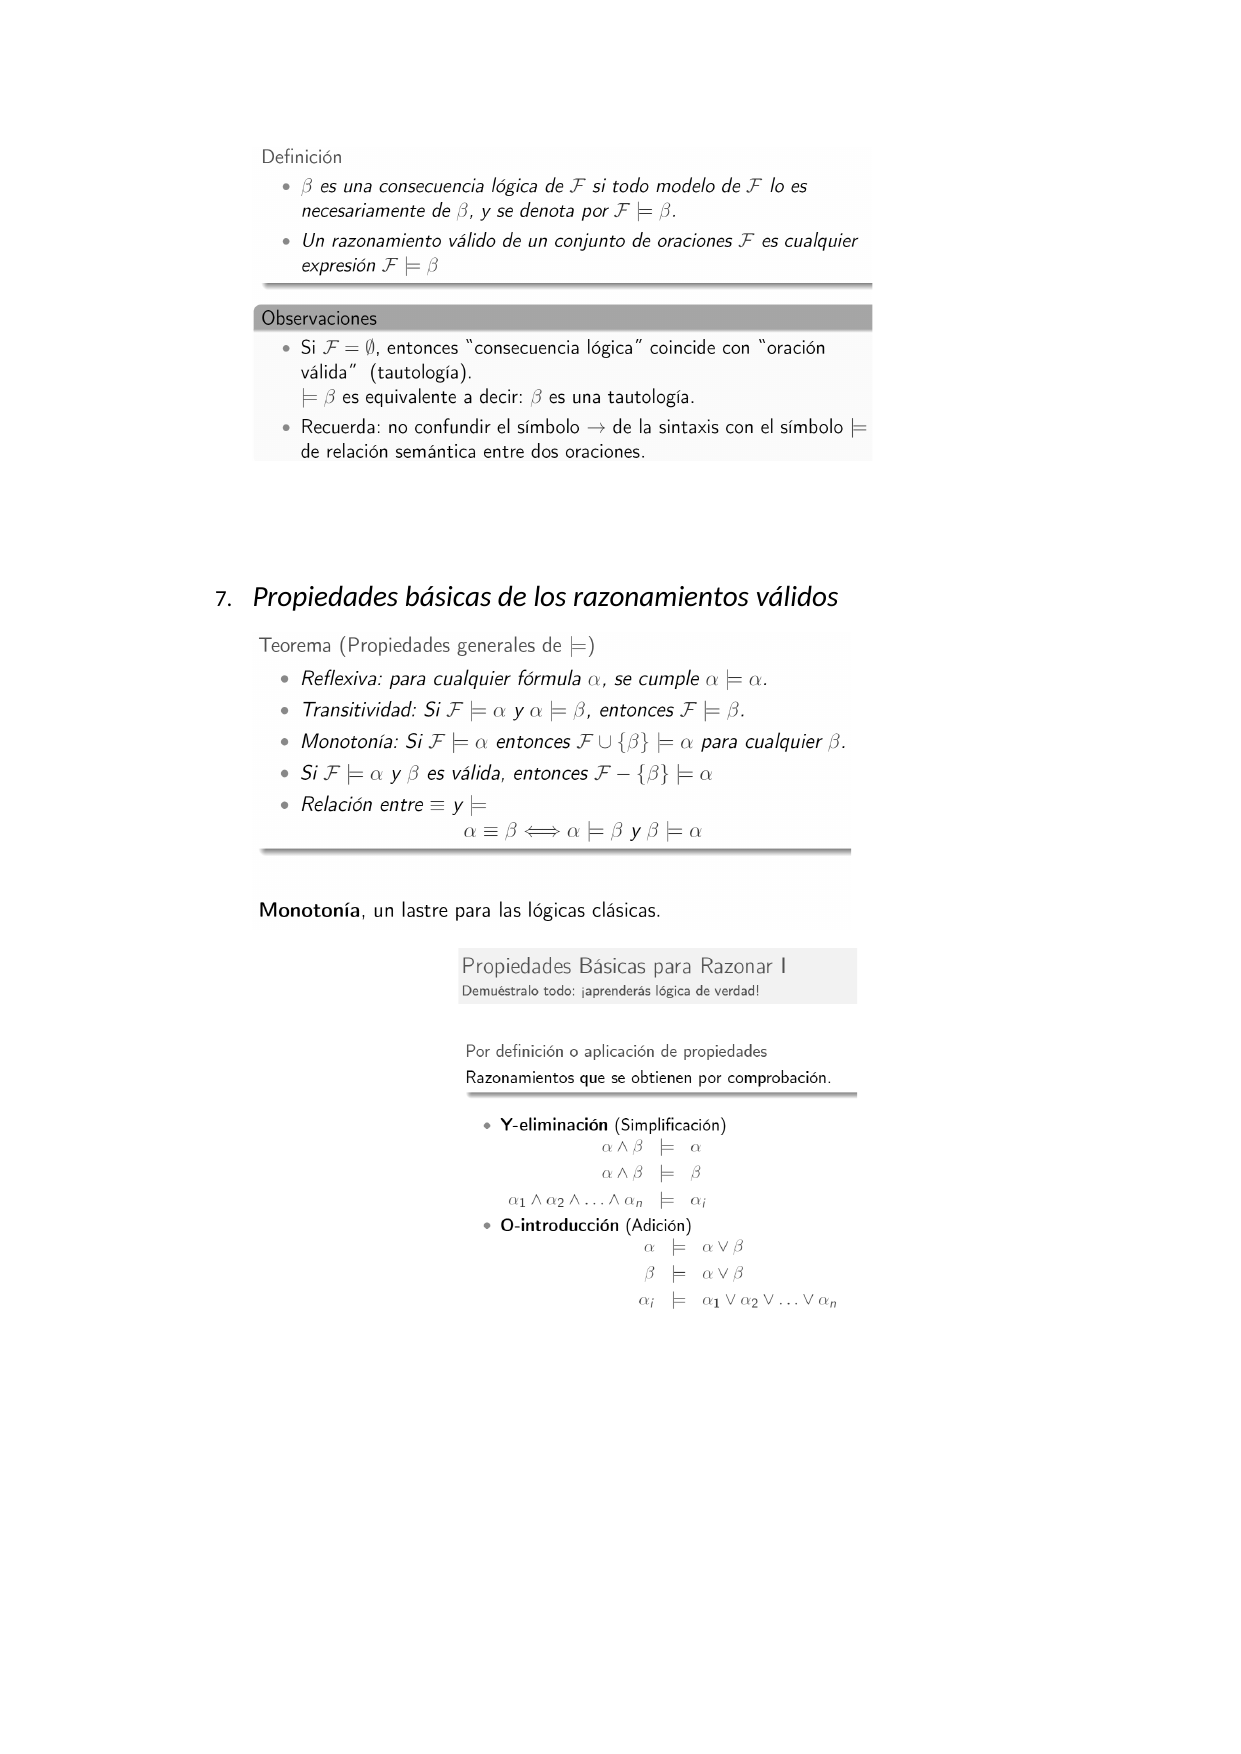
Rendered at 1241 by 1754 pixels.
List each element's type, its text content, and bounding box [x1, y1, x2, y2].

list Propiedades básicas de los razonamientos válidos [215, 578, 1063, 613]
